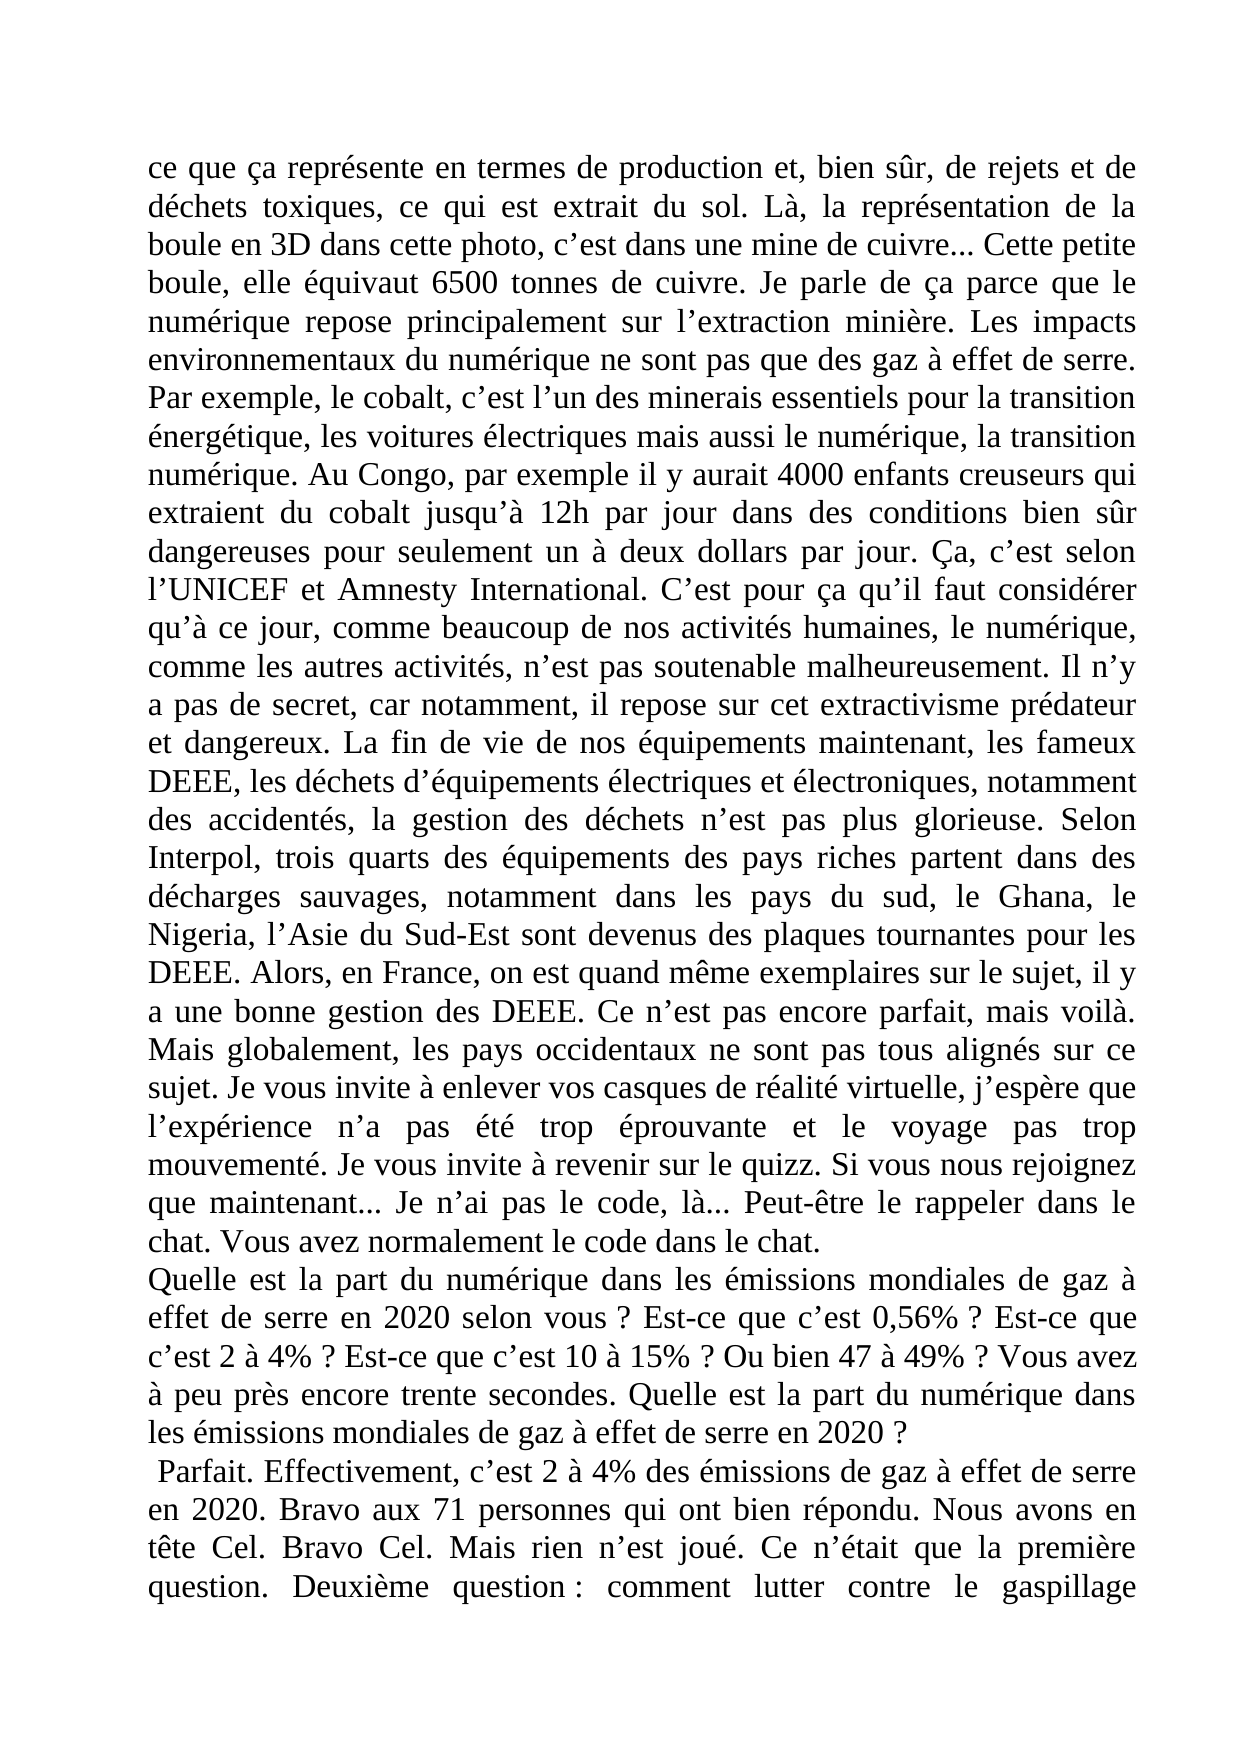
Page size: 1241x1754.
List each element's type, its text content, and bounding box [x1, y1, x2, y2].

text Parfait. Effectivement, c’est 2 à 4% des émissions de gaz à effet de serre en 2020. Bravo aux 71 personnes qui ont bien répondu. Nous avons en tête Cel. Bravo Cel. Mais rien n’est joué. Ce n’était que la première question. Deuxième question : comment lutter contre le gaspillage [148, 1451, 1137, 1604]
text ce que ça représente en termes de production et, bien sûr, de rejets et de déchets toxiques, ce qui est extrait du sol. Là, la représentation de la boule en 3D dans cette photo, c’est dans une mine de cuivre... Cette petite boule, elle équivaut 6500 tonnes de cuivre. Je parle de ça parce que le numérique repose principalement sur l’extraction minière. Les impacts environnementaux du numérique ne sont pas que des gaz à effet de serre. Par exemple, le cobalt, c’est l’un des minerais essentiels pour la transition énergétique, les voitures électriques mais aussi le numérique, la transition numérique. Au Congo, par exemple il y aurait 4000 enfants creuseurs qui extraient du cobalt jusqu’à 12h par jour dans des conditions bien sûr dangereuses pour seulement un à deux dollars par jour. Ça, c’est selon l’UNICEF et Amnesty International. C’est pour ça qu’il faut considérer qu’à ce jour, comme beaucoup de nos activités humaines, le numérique, comme les autres activités, n’est pas soutenable malheureusement. Il n’y a pas de secret, car notamment, il repose sur cet extractivisme prédateur et dangereux. La fin de vie de nos équipements maintenant, les fameux DEEE, les déchets d’équipements électriques et électroniques, notamment des accidentés, la gestion des déchets n’est pas plus glorieuse. Selon Interpol, trois quarts des équipements des pays riches partent dans des décharges sauvages, notamment dans les pays du sud, le Ghana, le Nigeria, l’Asie du Sud-Est sont devenus des plaques tournantes pour les DEEE. Alors, en France, on est quand même exemplaires sur le sujet, il y a une bonne gestion des DEEE. Ce n’est pas encore parfait, mais voilà. Mais globalement, les pays occidentaux ne sont pas tous alignés sur ce sujet. Je vous invite à enlever vos casques de réalité virtuelle, j’espère que l’expérience n’a pas été trop éprouvante et le voyage pas trop mouvementé. Je vous invite à revenir sur le quizz. Si vous nous rejoignez que maintenant... Je n’ai pas le code, là... Peut-être le rappeler dans le chat. Vous avez normalement le code dans le chat. [148, 148, 1137, 1259]
text Quelle est la part du numérique dans les émissions mondiales de gaz à effet de serre en 2020 selon vous ? Est-ce que c’est 0,56% ? Est-ce que c’est 2 à 4% ? Est-ce que c’est 10 à 15% ? Ou bien 47 à 49% ? Vous avez à peu près encore trente secondes. Quelle est la part du numérique dans les émissions mondiales de gaz à effet de serre en 2020 ? [148, 1259, 1137, 1451]
